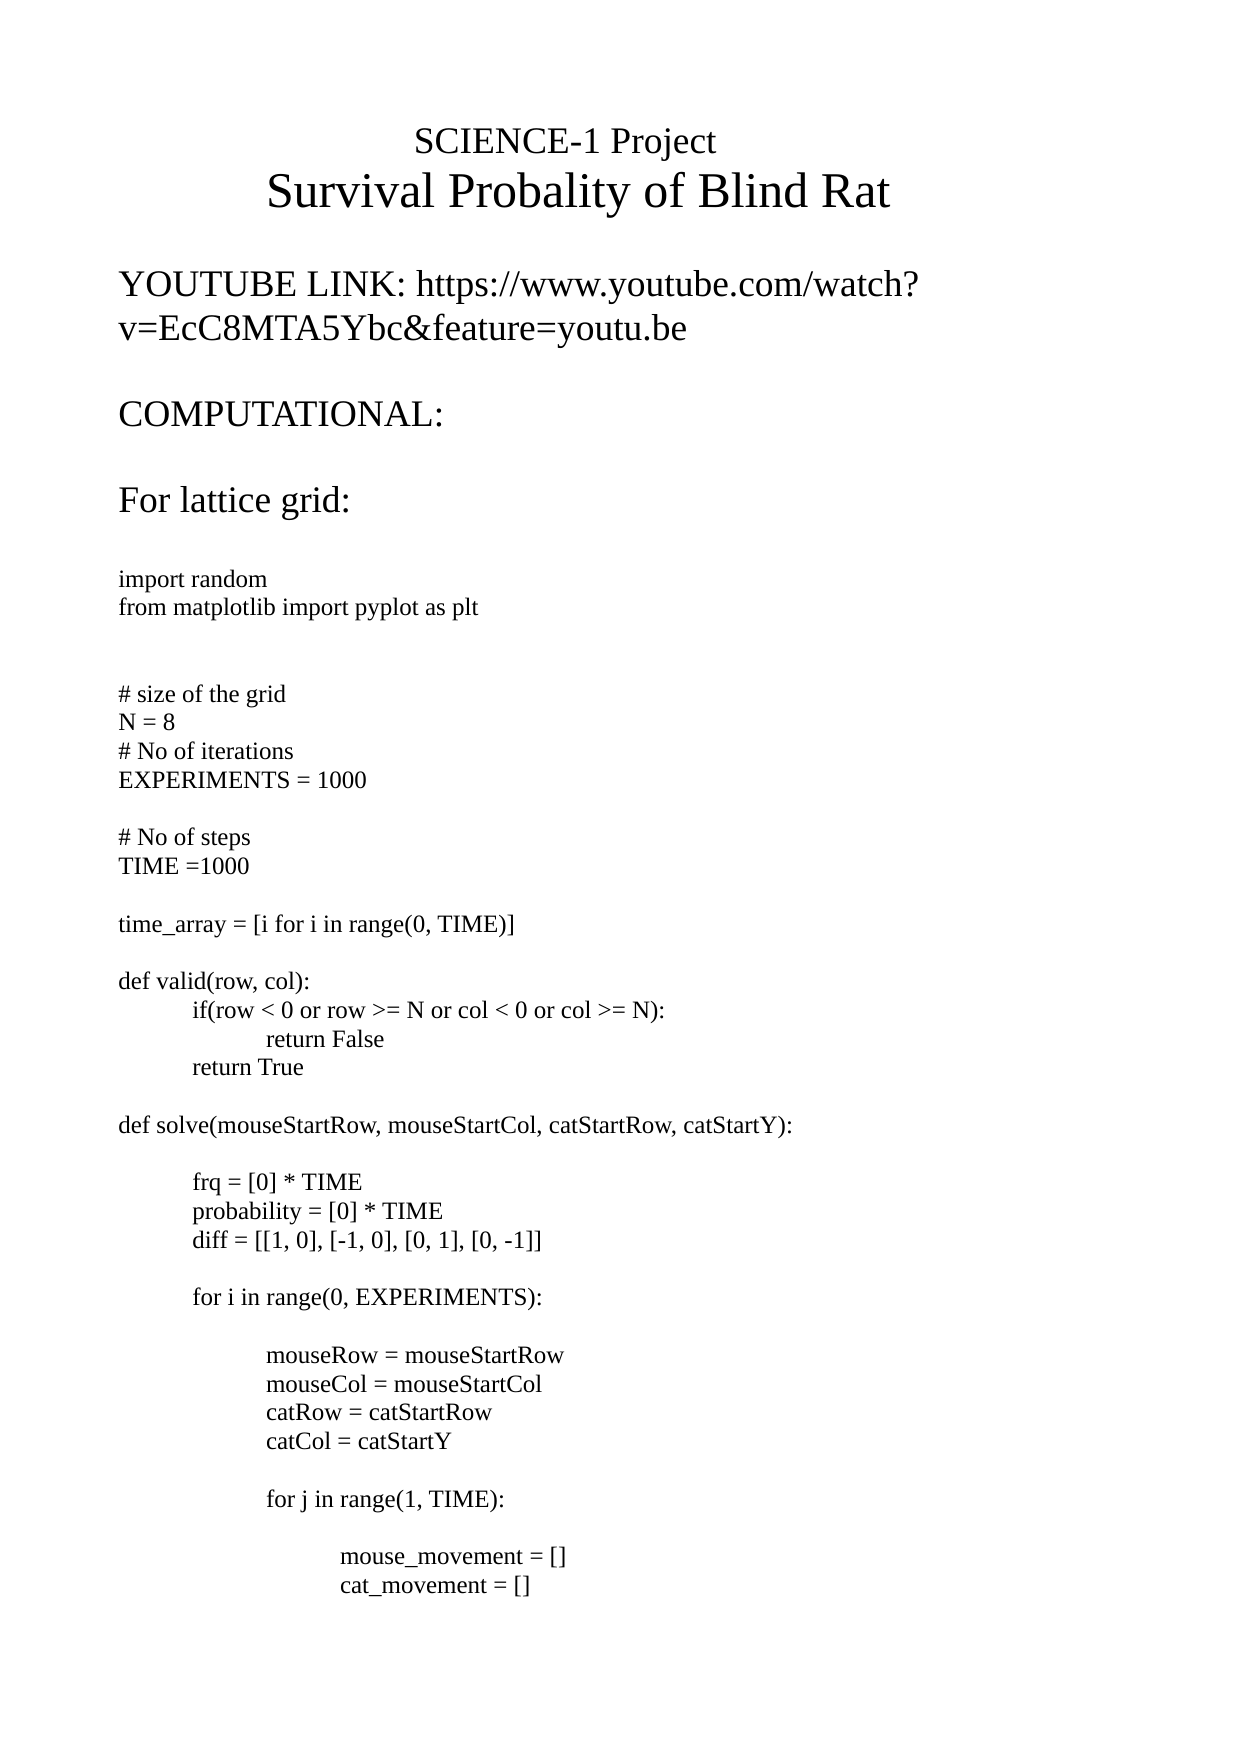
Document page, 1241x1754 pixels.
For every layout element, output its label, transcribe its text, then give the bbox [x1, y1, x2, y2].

text import random [118, 564, 1122, 592]
text cat_movement = [] [118, 1570, 1122, 1599]
text For lattice grid: [118, 477, 1122, 521]
text def valid(row, col): [118, 966, 1122, 995]
text catRow = catStartRow [118, 1397, 1122, 1426]
text return True [118, 1052, 1122, 1081]
text if(row < 0 or row >= N or col < 0 or col >= N): [118, 995, 1122, 1024]
text catCol = catStartY [118, 1426, 1122, 1455]
text mouseRow = mouseStartRow [118, 1340, 1122, 1369]
text N = 8 [118, 707, 1122, 736]
text mouse_movement = [] [118, 1541, 1122, 1570]
text for i in range(0, EXPERIMENTS): [118, 1282, 1122, 1311]
text diff = [[1, 0], [-1, 0], [0, 1], [0, -1]] [118, 1225, 1122, 1254]
text # No of iterations [118, 736, 1122, 765]
text mouseCol = mouseStartCol [118, 1369, 1122, 1397]
text for j in range(1, TIME): [118, 1484, 1122, 1512]
text frq = [0] * TIME [118, 1167, 1122, 1196]
text SCIENCE-1 Project [118, 118, 1122, 161]
text # No of steps [118, 822, 1122, 851]
text def solve(mouseStartRow, mouseStartCol, catStartRow, catStartY): [118, 1110, 1122, 1139]
text # size of the grid [118, 679, 1122, 707]
text time_array = [i for i in range(0, TIME)] [118, 909, 1122, 937]
text YOUTUBE LINK: https://www.youtube.com/watch?v=EcC8MTA5Ybc&feature=youtu.be [118, 262, 1122, 348]
text EXPERIMENTS = 1000 [118, 765, 1122, 794]
text Survival Probality of Blind Rat [118, 161, 1122, 219]
text return False [118, 1024, 1122, 1052]
text probability = [0] * TIME [118, 1196, 1122, 1225]
text COMPUTATIONAL: [118, 391, 1122, 434]
text from matplotlib import pyplot as plt [118, 592, 1122, 621]
text TIME =1000 [118, 851, 1122, 880]
